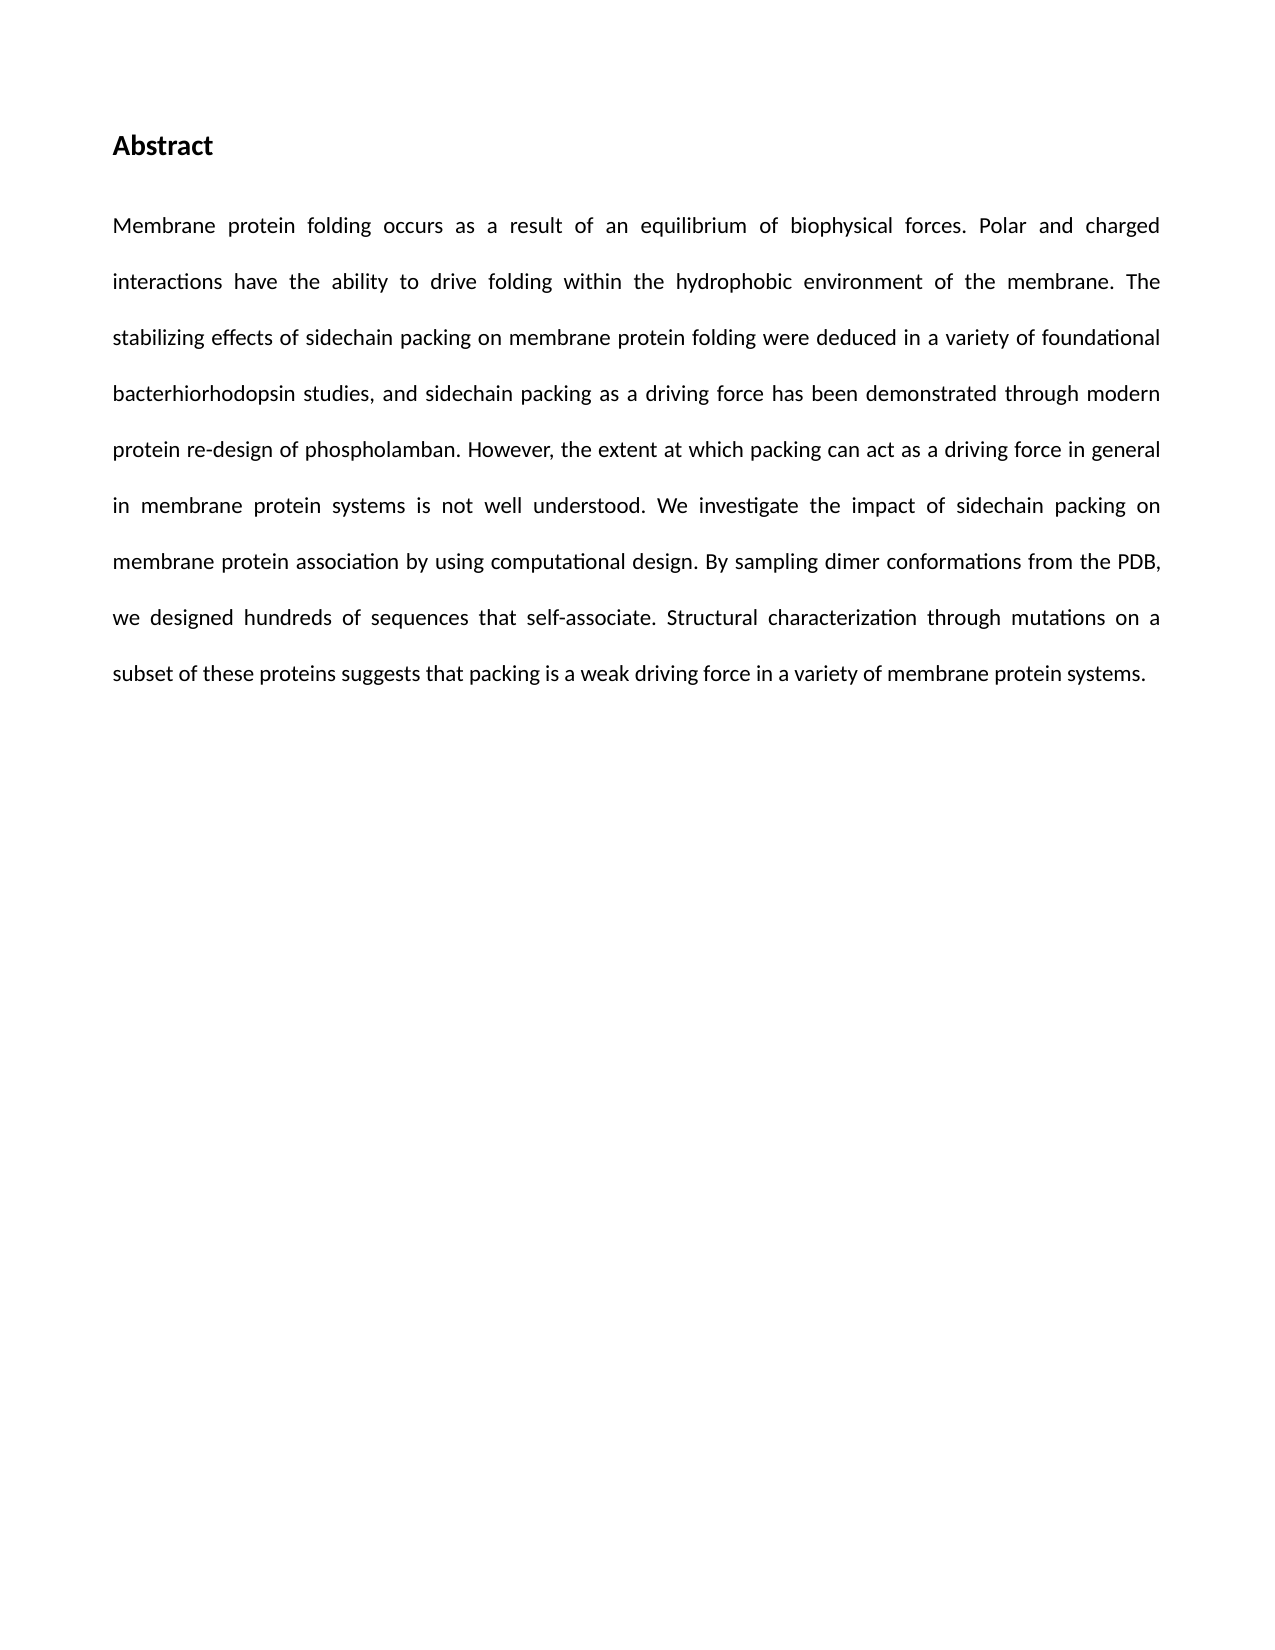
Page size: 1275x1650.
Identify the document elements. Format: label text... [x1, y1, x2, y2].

subtitle Abstract [112, 127, 1162, 163]
text Membrane protein folding occurs as a result of an equilibrium of biophysical forces. Polar and charged interactions have the ability to drive folding within the hydrophobic environment of the membrane. The stabilizing effects of sidechain packing on membrane protein folding were deduced in a variety of foundational bacterhiorhodopsin studies, and sidechain packing as a driving force has been demonstrated through modern protein re-design of phospholamban. However, the extent at which packing can act as a driving force in general in membrane protein systems is not well understood. We investigate the impact of sidechain packing on membrane protein association by using computational design. By sampling dimer conformations from the PDB, we designed hundreds of sequences that self-associate. Structural characterization through mutations on a subset of these proteins suggests that packing is a weak driving force in a variety of membrane protein systems. [112, 211, 1162, 687]
